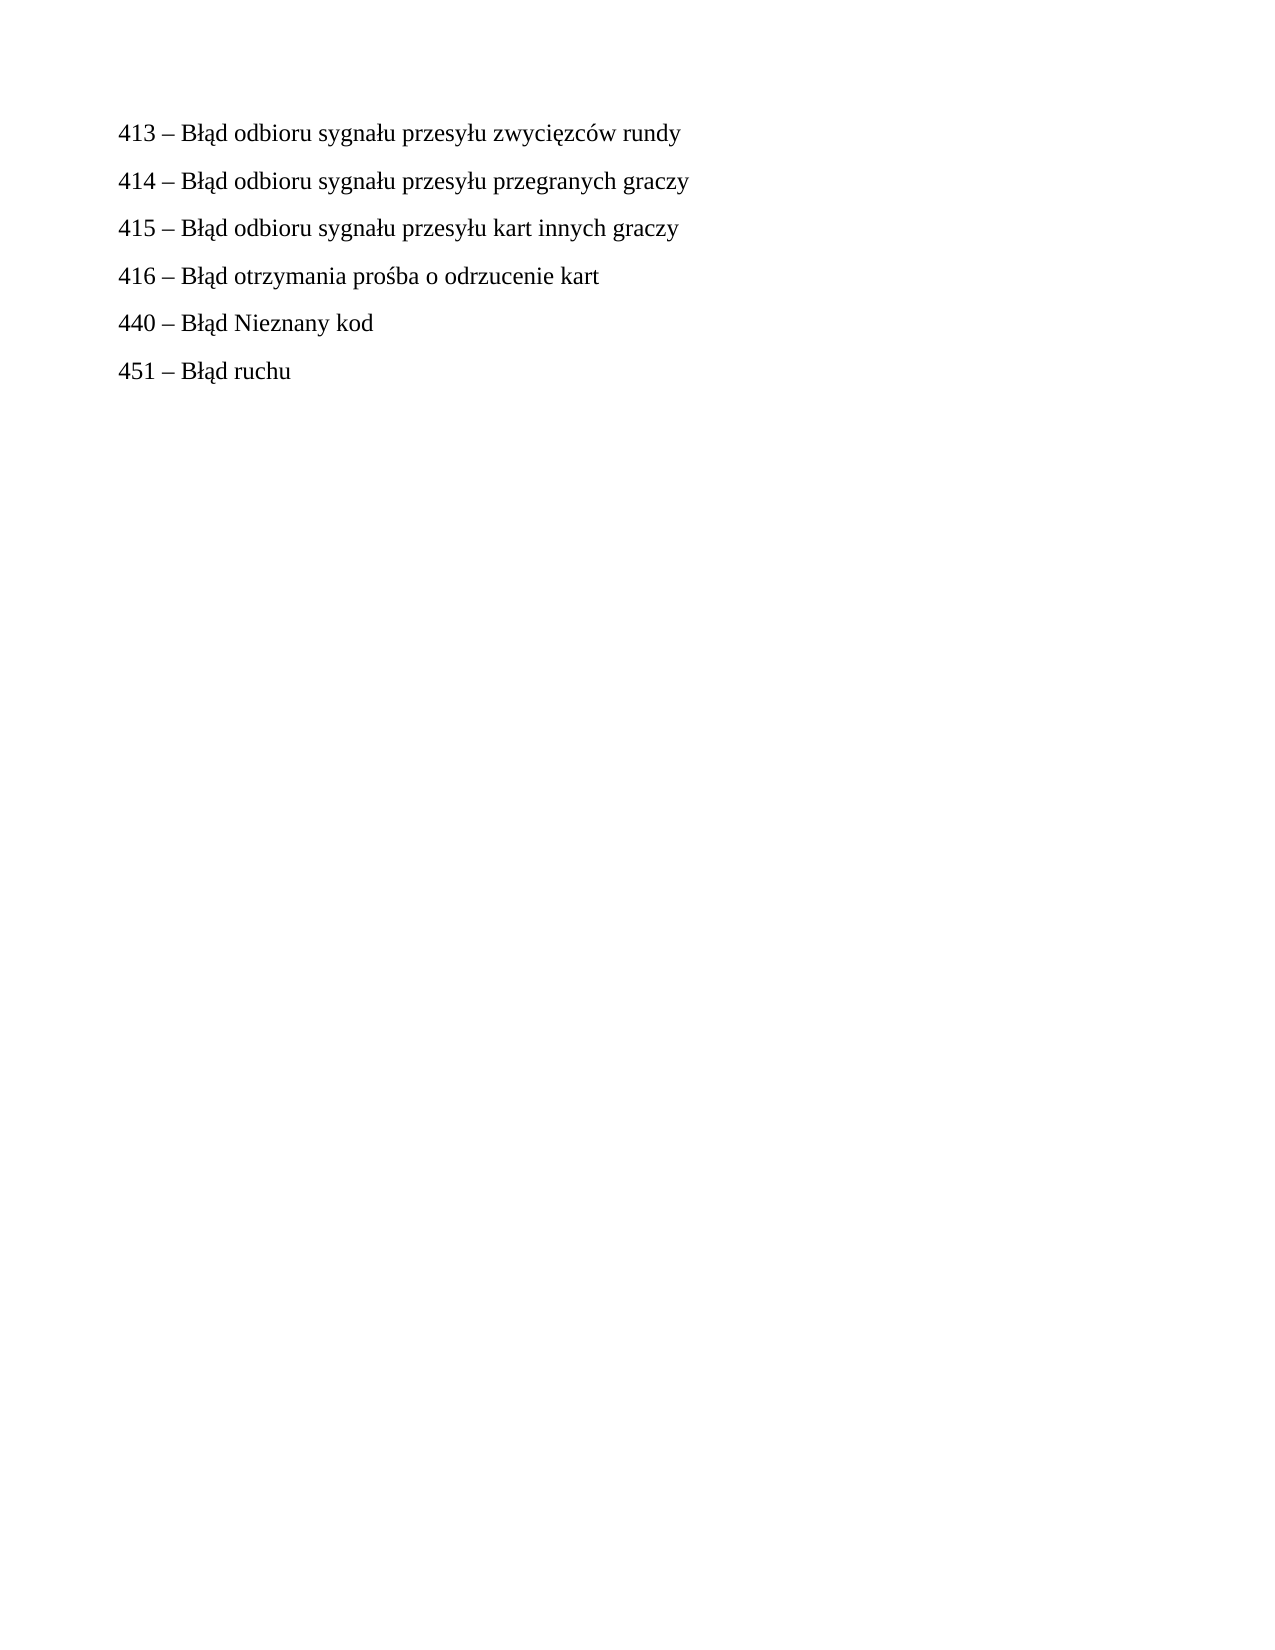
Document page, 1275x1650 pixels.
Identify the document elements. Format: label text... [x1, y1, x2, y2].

text 451 – Błąd ruchu [118, 356, 1157, 385]
text 415 – Błąd odbioru sygnału przesyłu kart innych graczy [118, 213, 1157, 242]
text 413 – Błąd odbioru sygnału przesyłu zwycięzców rundy [118, 118, 1157, 147]
text 414 – Błąd odbioru sygnału przesyłu przegranych graczy [118, 166, 1157, 194]
text 416 – Błąd otrzymania prośba o odrzucenie kart [118, 261, 1157, 290]
text 440 – Błąd Nieznany kod [118, 308, 1157, 337]
